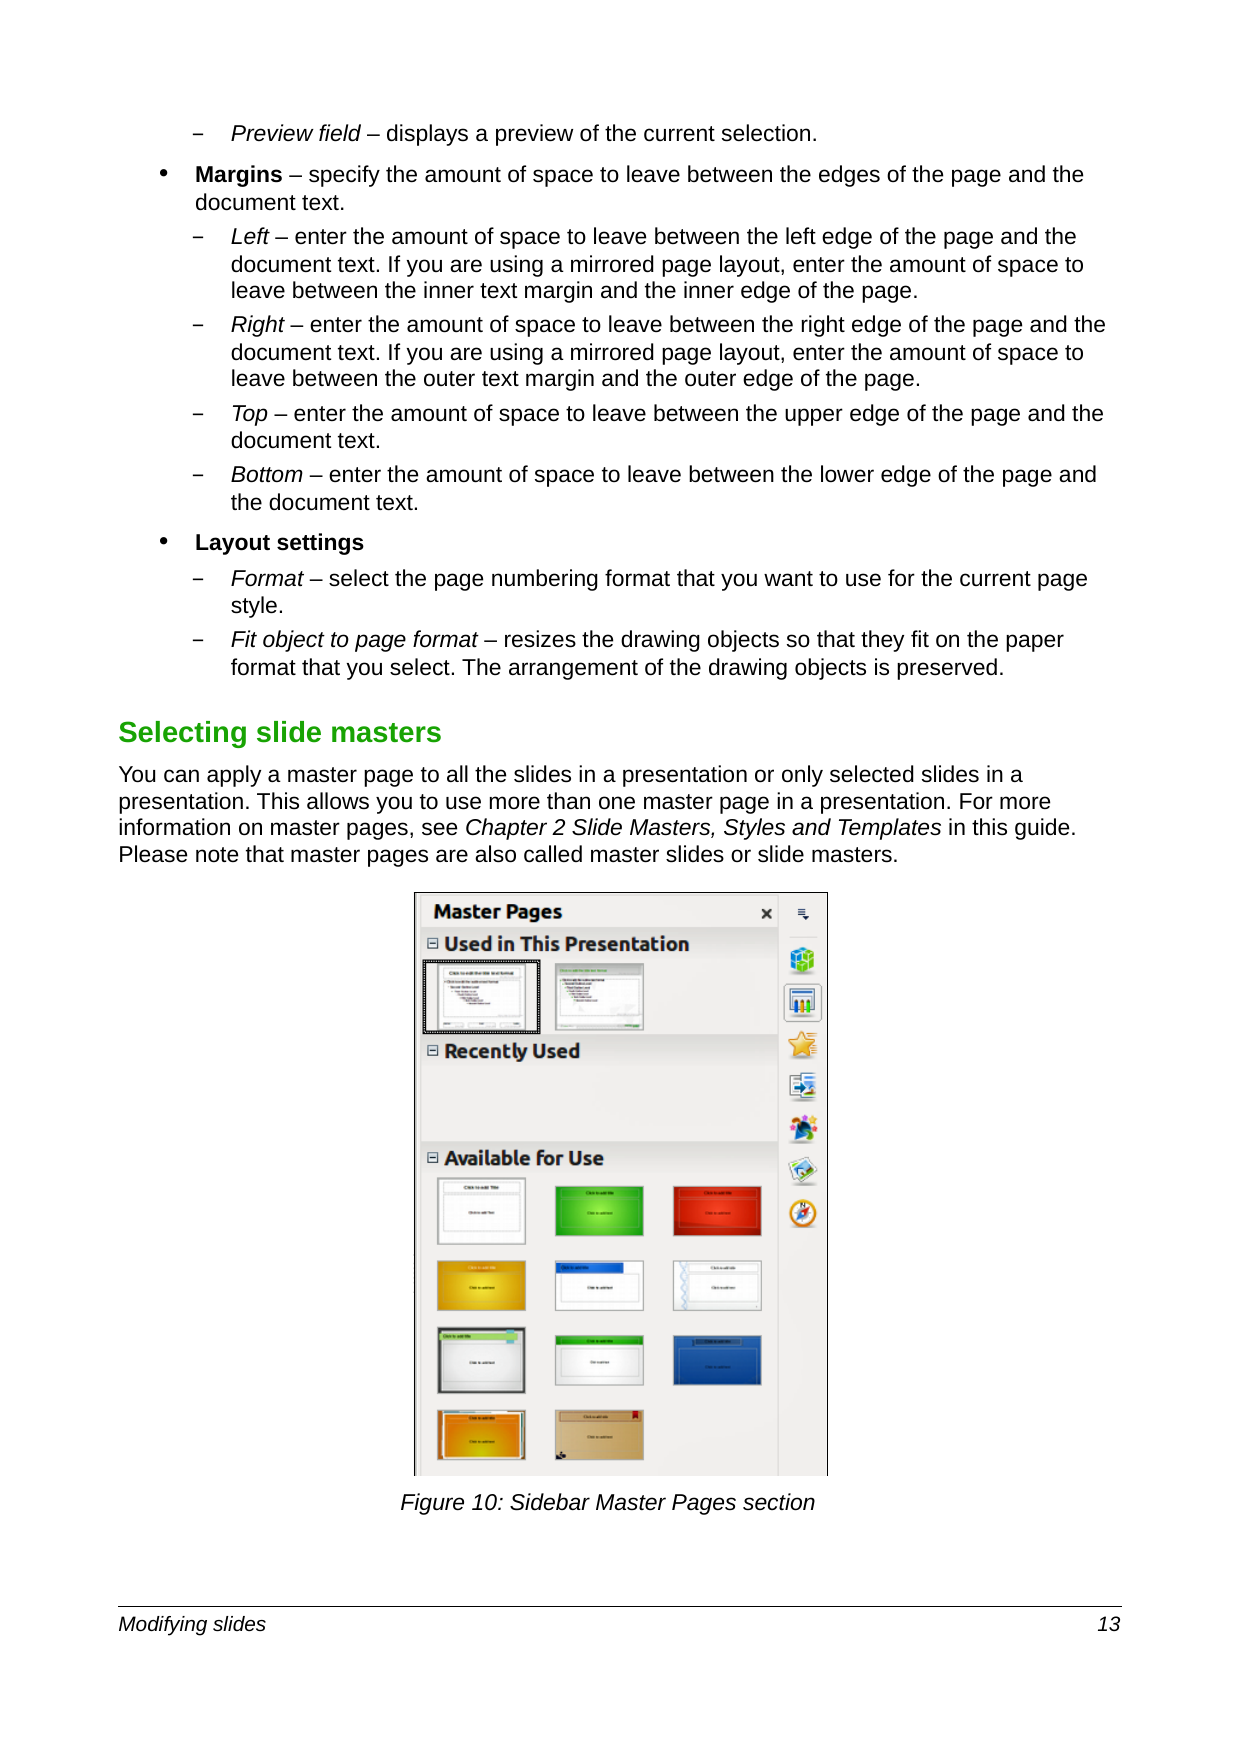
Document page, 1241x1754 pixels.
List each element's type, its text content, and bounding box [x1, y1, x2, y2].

list Layout settings [156, 527, 1122, 557]
list Format – select the page numbering format that you want to use for the current page style. [192, 563, 1122, 618]
subtitle Selecting slide masters [118, 716, 1122, 749]
list Left – enter the amount of space to leave between the left edge of the page and the document text. If you are using a mirrored page layout, enter the amount of space to leave between the inner text margin and the inner edge of the page. [192, 221, 1122, 303]
list Right – enter the amount of space to leave between the right edge of the page and the document text. If you are using a mirrored page layout, enter the amount of space to leave between the outer text margin and the outer edge of the page. [192, 309, 1122, 391]
list Fit object to page format – resizes the drawing objects so that they fit on the paper format that you select. The arrangement of the drawing objects is preserved. [192, 624, 1122, 680]
list Top – enter the amount of space to leave between the upper edge of the page and the document text. [192, 398, 1122, 453]
text Figure 10: Sidebar Master Pages section [400, 1488, 840, 1515]
list Bottom – enter the amount of space to leave between the lower edge of the page and the document text. [192, 459, 1122, 515]
text You can apply a master page to all the slides in a presentation or only selected slides in a presentation. This allows you to use more than one master page in a presentation. For more information on master pages, see Chapter 2 Slide Masters, Styles and Templates in this guide. Please note that master pages are also called master slides or slide masters. [118, 761, 1122, 867]
picture [415, 893, 827, 1476]
list Preview field – displays a preview of the current selection. [192, 118, 1122, 147]
list Margins – specify the amount of space to leave between the edges of the page and the document text. [156, 160, 1122, 215]
